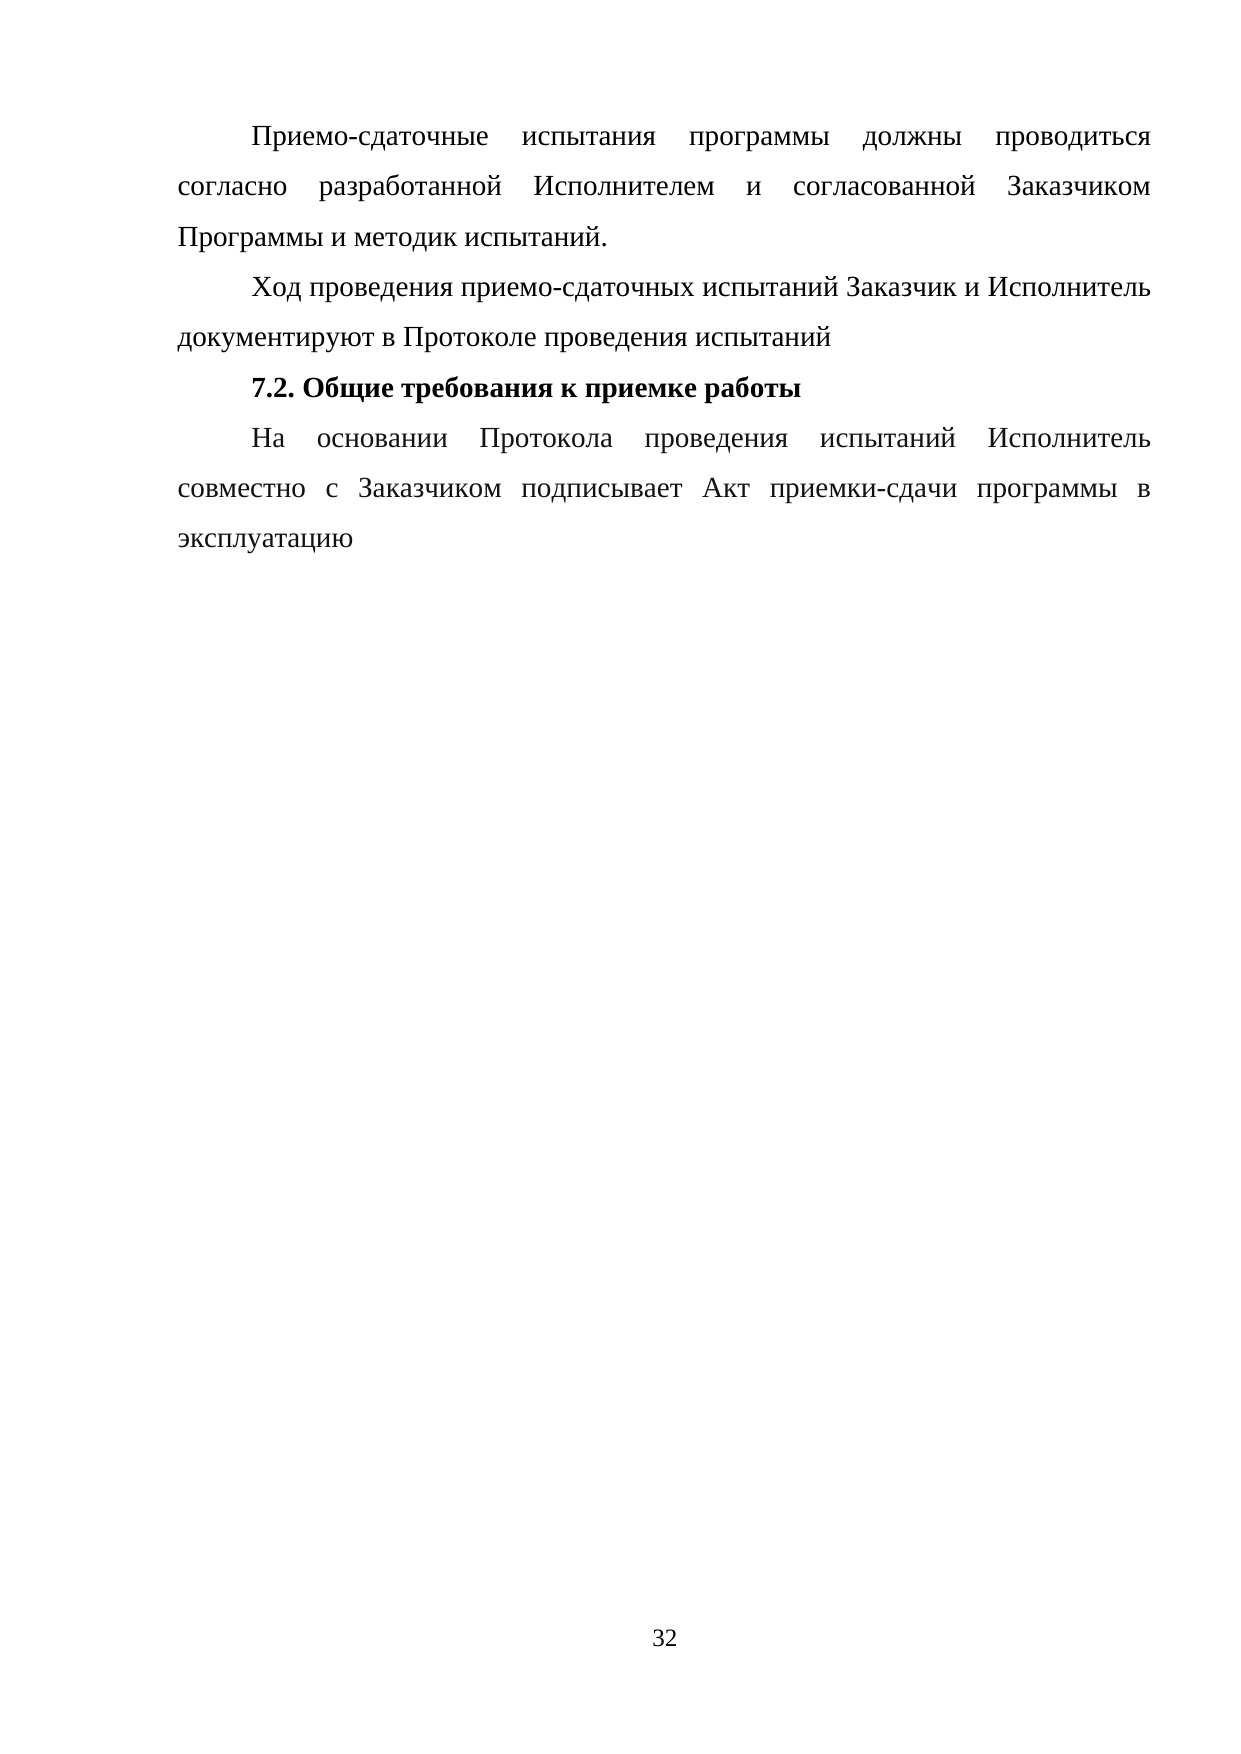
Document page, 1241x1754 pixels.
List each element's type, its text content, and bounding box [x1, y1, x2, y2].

text Приемо-сдаточные испытания программы должны проводиться согласно разработанной Исполнителем и согласованной Заказчиком Программы и методик испытаний. [177, 118, 1152, 252]
text Ход проведения приемо-сдаточных испытаний Заказчик и Исполнитель документируют в Протоколе проведения испытаний [177, 269, 1152, 353]
text На основании Протокола проведения испытаний Исполнитель совместно с Заказчиком подписывает Акт приемки-сдачи программы в эксплуатацию [177, 420, 1152, 554]
text 7.2. Общие требования к приемке работы [177, 370, 1152, 403]
